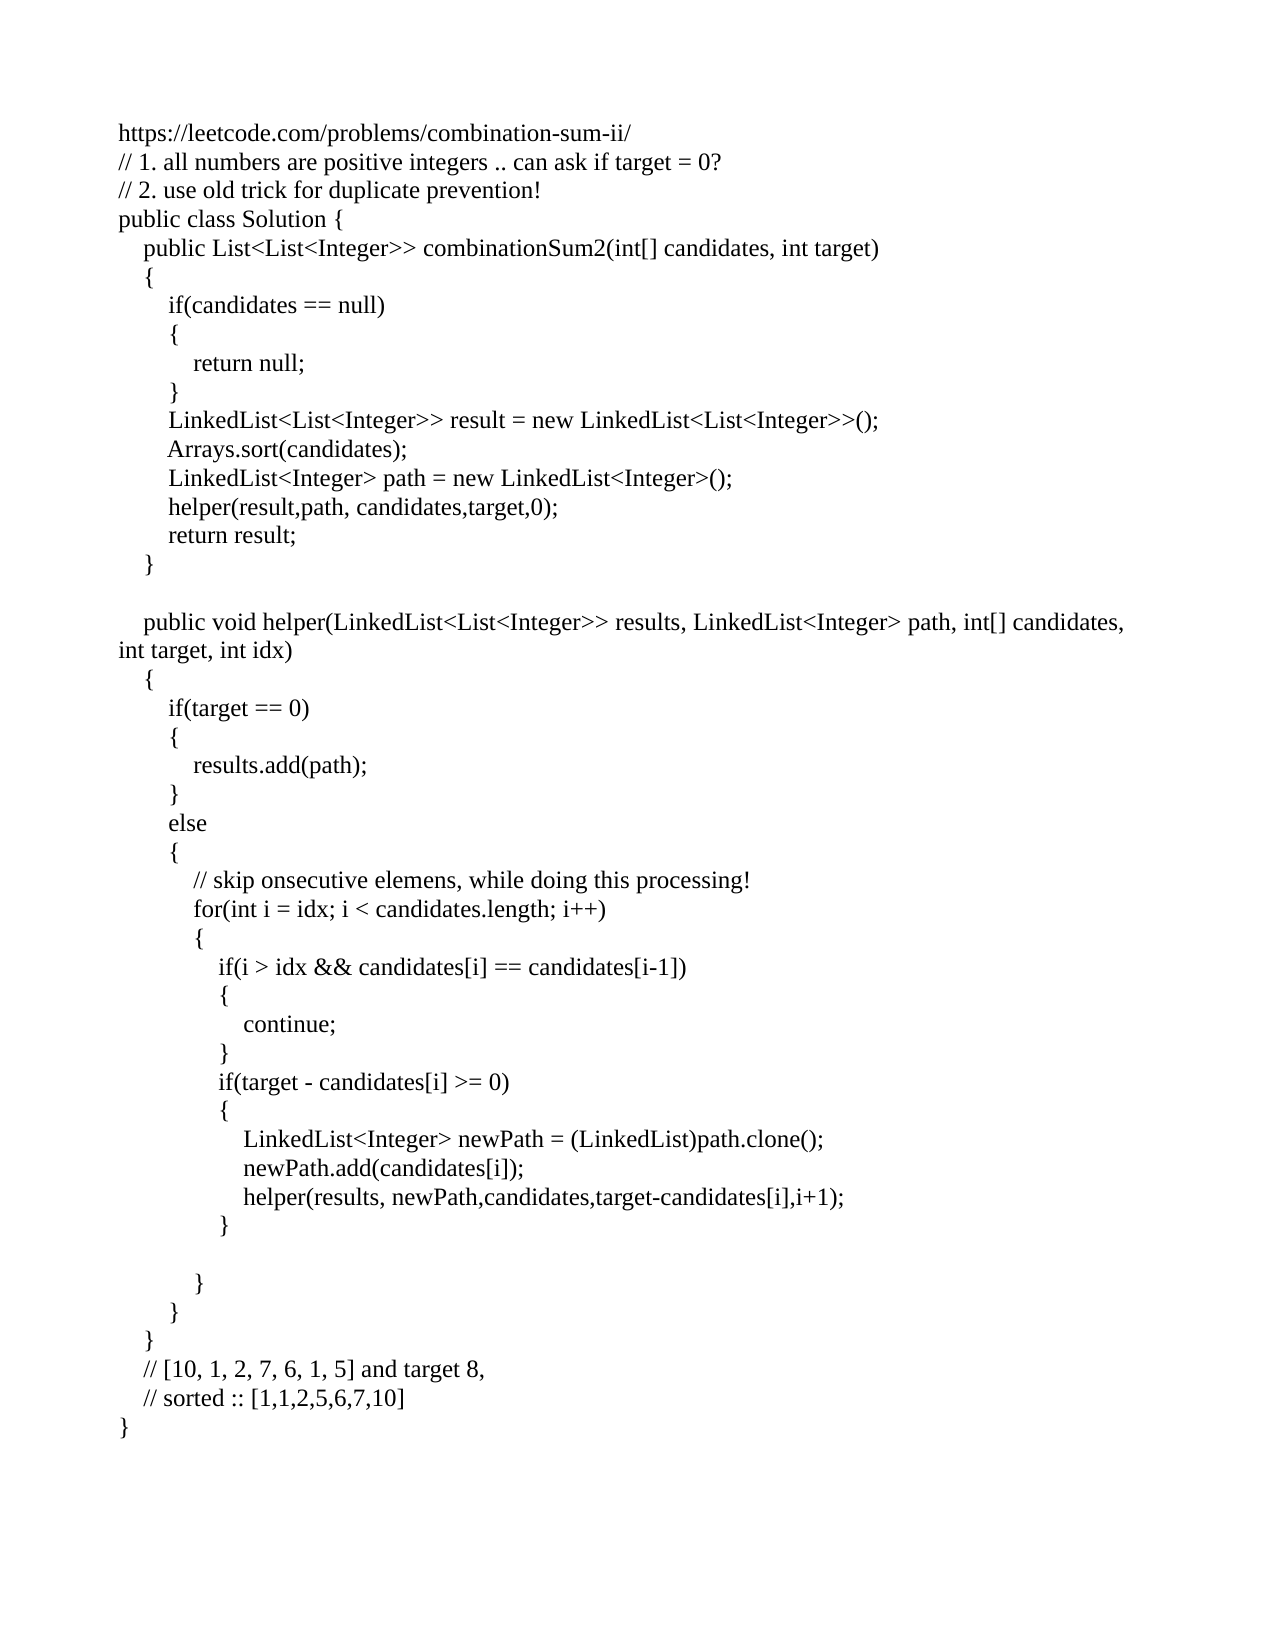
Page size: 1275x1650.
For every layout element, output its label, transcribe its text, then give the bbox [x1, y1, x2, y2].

text // 2. use old trick for duplicate prevention! [118, 176, 1157, 204]
text { [118, 1096, 1157, 1124]
text continue; [118, 1009, 1157, 1038]
text if(target - candidates[i] >= 0) [118, 1067, 1157, 1096]
text } [118, 1038, 1157, 1067]
text // skip onsecutive elemens, while doing this processing! [118, 866, 1157, 894]
text } [118, 779, 1157, 808]
text // [10, 1, 2, 7, 6, 1, 5] and target 8, [118, 1354, 1157, 1383]
text LinkedList<List<Integer>> result = new LinkedList<List<Integer>>(); [118, 406, 1157, 434]
text { [118, 664, 1157, 693]
text } [118, 1412, 1157, 1441]
text } [118, 1297, 1157, 1326]
text { [118, 319, 1157, 348]
text return result; [118, 521, 1157, 549]
text public void helper(LinkedList<List<Integer>> results, LinkedList<Integer> path, int[] candidates, int target, int idx) [118, 607, 1157, 664]
text { [118, 981, 1157, 1009]
text public List<List<Integer>> combinationSum2(int[] candidates, int target) [118, 233, 1157, 262]
text Arrays.sort(candidates); [118, 434, 1157, 463]
text https://leetcode.com/problems/combination-sum-ii/ [118, 118, 1157, 147]
text // sorted :: [1,1,2,5,6,7,10] [118, 1383, 1157, 1412]
text newPath.add(candidates[i]); [118, 1153, 1157, 1182]
text } [118, 549, 1157, 578]
text public class Solution { [118, 204, 1157, 233]
text results.add(path); [118, 751, 1157, 779]
text // 1. all numbers are positive integers .. can ask if target = 0? [118, 147, 1157, 176]
text } [118, 1211, 1157, 1239]
text } [118, 1326, 1157, 1354]
text if(target == 0) [118, 693, 1157, 722]
text { [118, 722, 1157, 751]
text { [118, 923, 1157, 952]
text if(i > idx && candidates[i] == candidates[i-1]) [118, 952, 1157, 981]
text LinkedList<Integer> path = new LinkedList<Integer>(); [118, 463, 1157, 492]
text } [118, 377, 1157, 406]
text return null; [118, 348, 1157, 377]
text if(candidates == null) [118, 291, 1157, 319]
text for(int i = idx; i < candidates.length; i++) [118, 894, 1157, 923]
text { [118, 837, 1157, 866]
text helper(results, newPath,candidates,target-candidates[i],i+1); [118, 1182, 1157, 1211]
text LinkedList<Integer> newPath = (LinkedList)path.clone(); [118, 1124, 1157, 1153]
text helper(result,path, candidates,target,0); [118, 492, 1157, 521]
text else [118, 808, 1157, 837]
text } [118, 1268, 1157, 1297]
text { [118, 262, 1157, 291]
